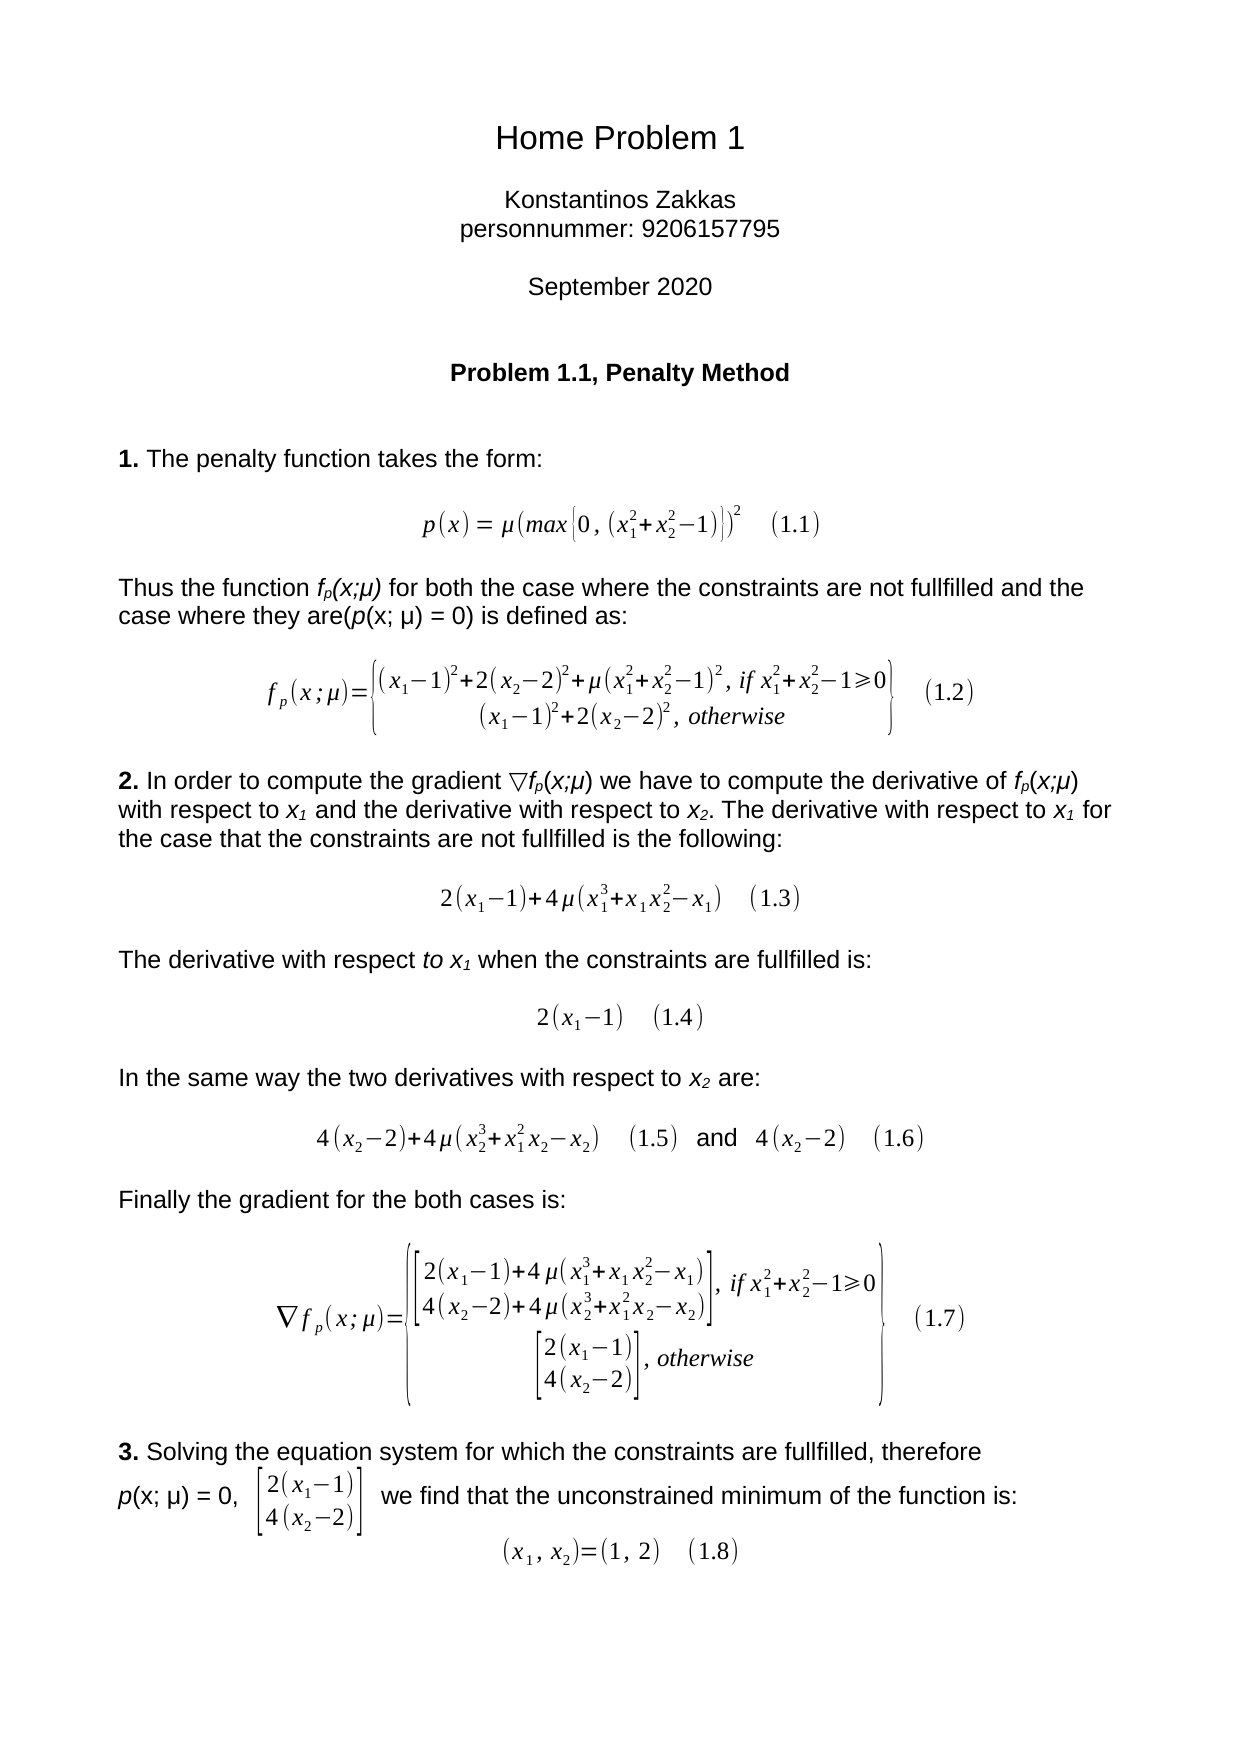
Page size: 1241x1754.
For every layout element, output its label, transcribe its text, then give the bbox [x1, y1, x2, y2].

text Konstantinos Zakkas [118, 185, 1122, 214]
text In the same way the two derivatives with respect to x2 are: [118, 1063, 1122, 1092]
text p(x; μ) = 0,we find that the unconstrained minimum of the function is: [118, 1466, 1122, 1537]
text 1. The penalty function takes the form: [118, 444, 1122, 473]
text The derivative with respect to x1 when the constraints are fullfilled is: [118, 945, 1122, 974]
text 2. In order to compute the gradient ▽fp(x;μ) we have to compute the derivative of fp(x;μ) with respect to x1 and the derivative with respect to x2. The derivative with respect to x1 for the case that the constraints are not fullfilled is the following: [118, 766, 1122, 853]
text Thus the function fp(x;μ) for both the case where the constraints are not fullfilled and the case where they are(p(x; μ) = 0) is defined as: [118, 572, 1122, 630]
text September 2020 [118, 272, 1122, 300]
text personnummer: 9206157795 [118, 214, 1122, 243]
text and [118, 1121, 1122, 1156]
text Finally the gradient for the both cases is: [118, 1184, 1122, 1213]
text 3. Solving the equation system for which the constraints are fullfilled, therefore [118, 1437, 1122, 1466]
text Problem 1.1, Penalty Method [118, 358, 1122, 387]
text Home Problem 1 [118, 118, 1122, 157]
